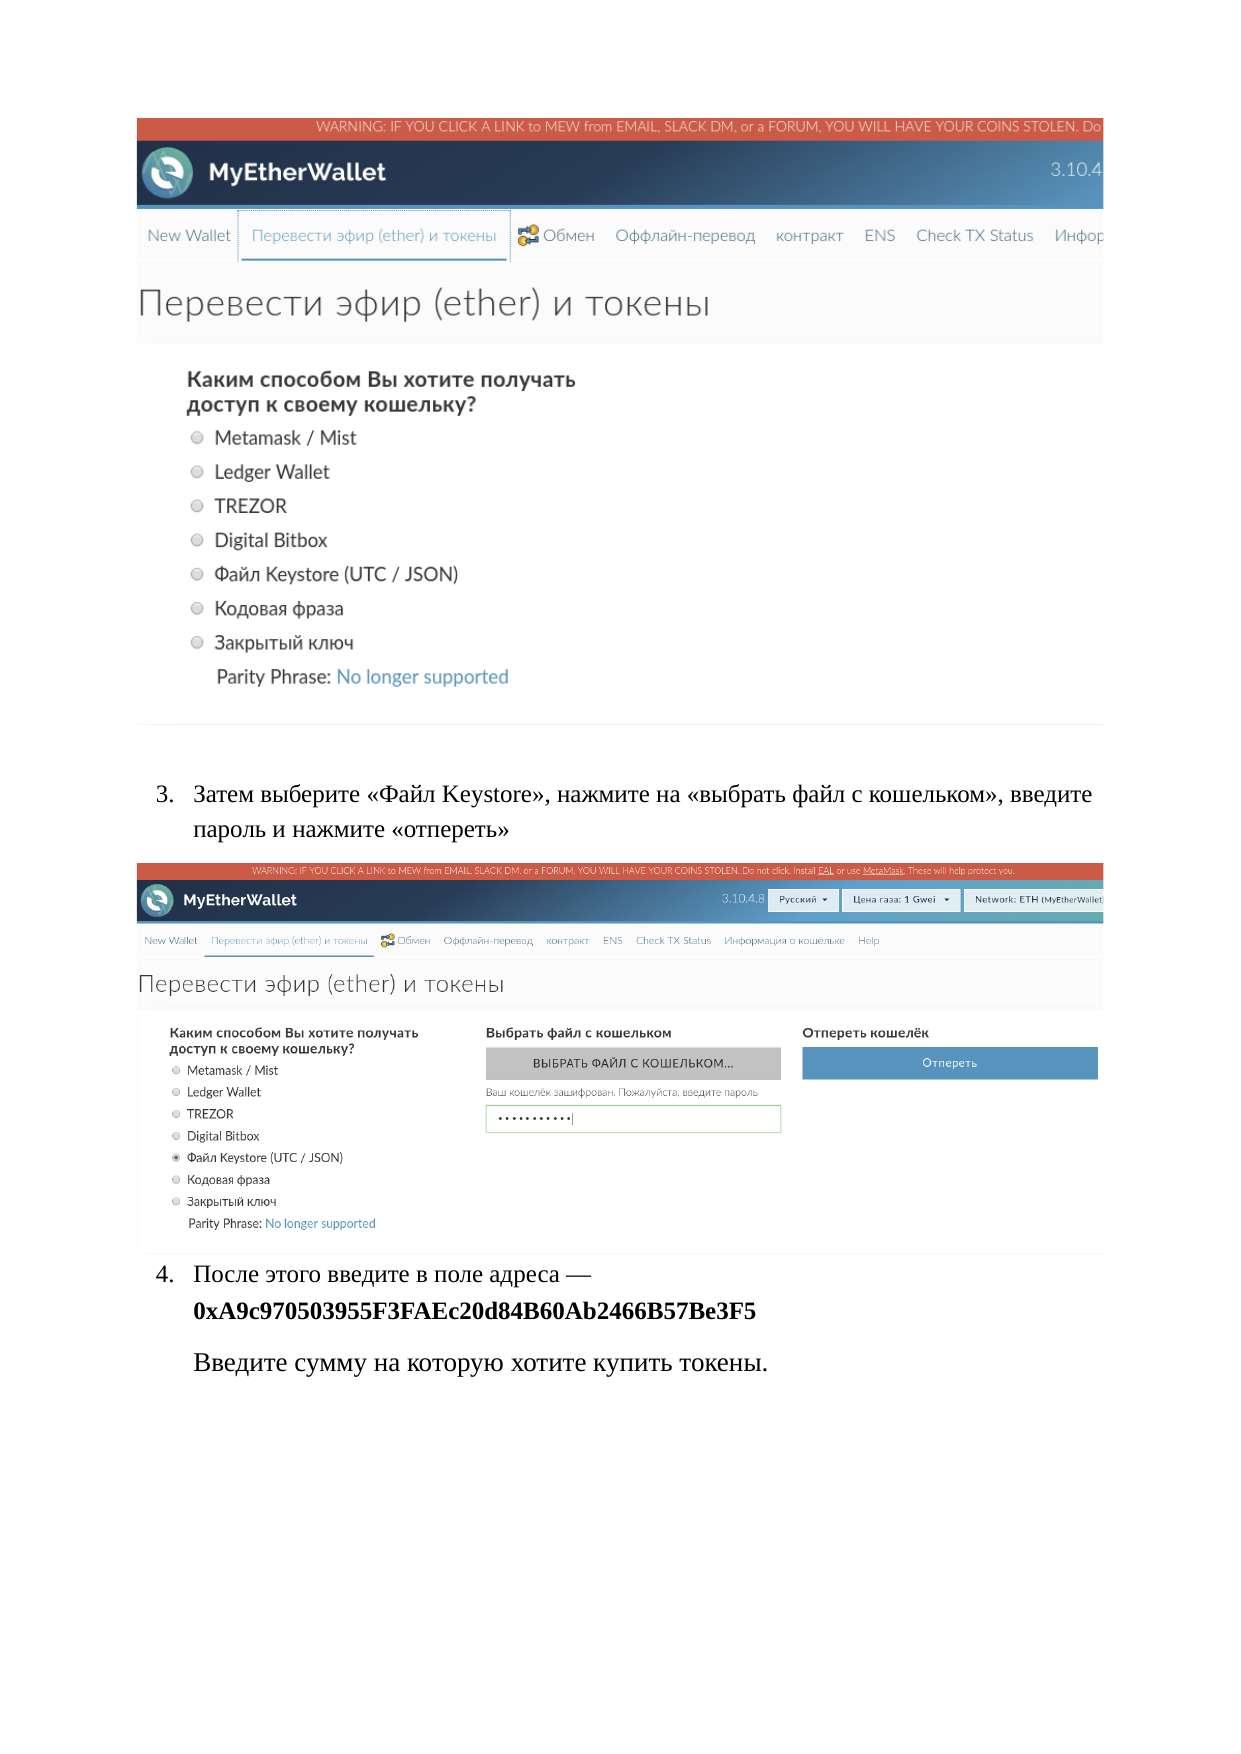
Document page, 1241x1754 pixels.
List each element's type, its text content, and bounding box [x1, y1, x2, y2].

list После этого введите в поле адреса — 0xA9c970503955F3FAEc20d84B60Ab2466B57Be3F5 [156, 1237, 1122, 1325]
picture [136, 118, 1104, 725]
picture [136, 863, 1104, 1254]
list Введите сумму на которую хотите купить токены. [156, 1346, 1122, 1377]
list Затем выберите «Файл Keystore», нажмите на «выбрать файл с кошельком», введите пароль и нажмите «отпереть» [156, 779, 1122, 843]
